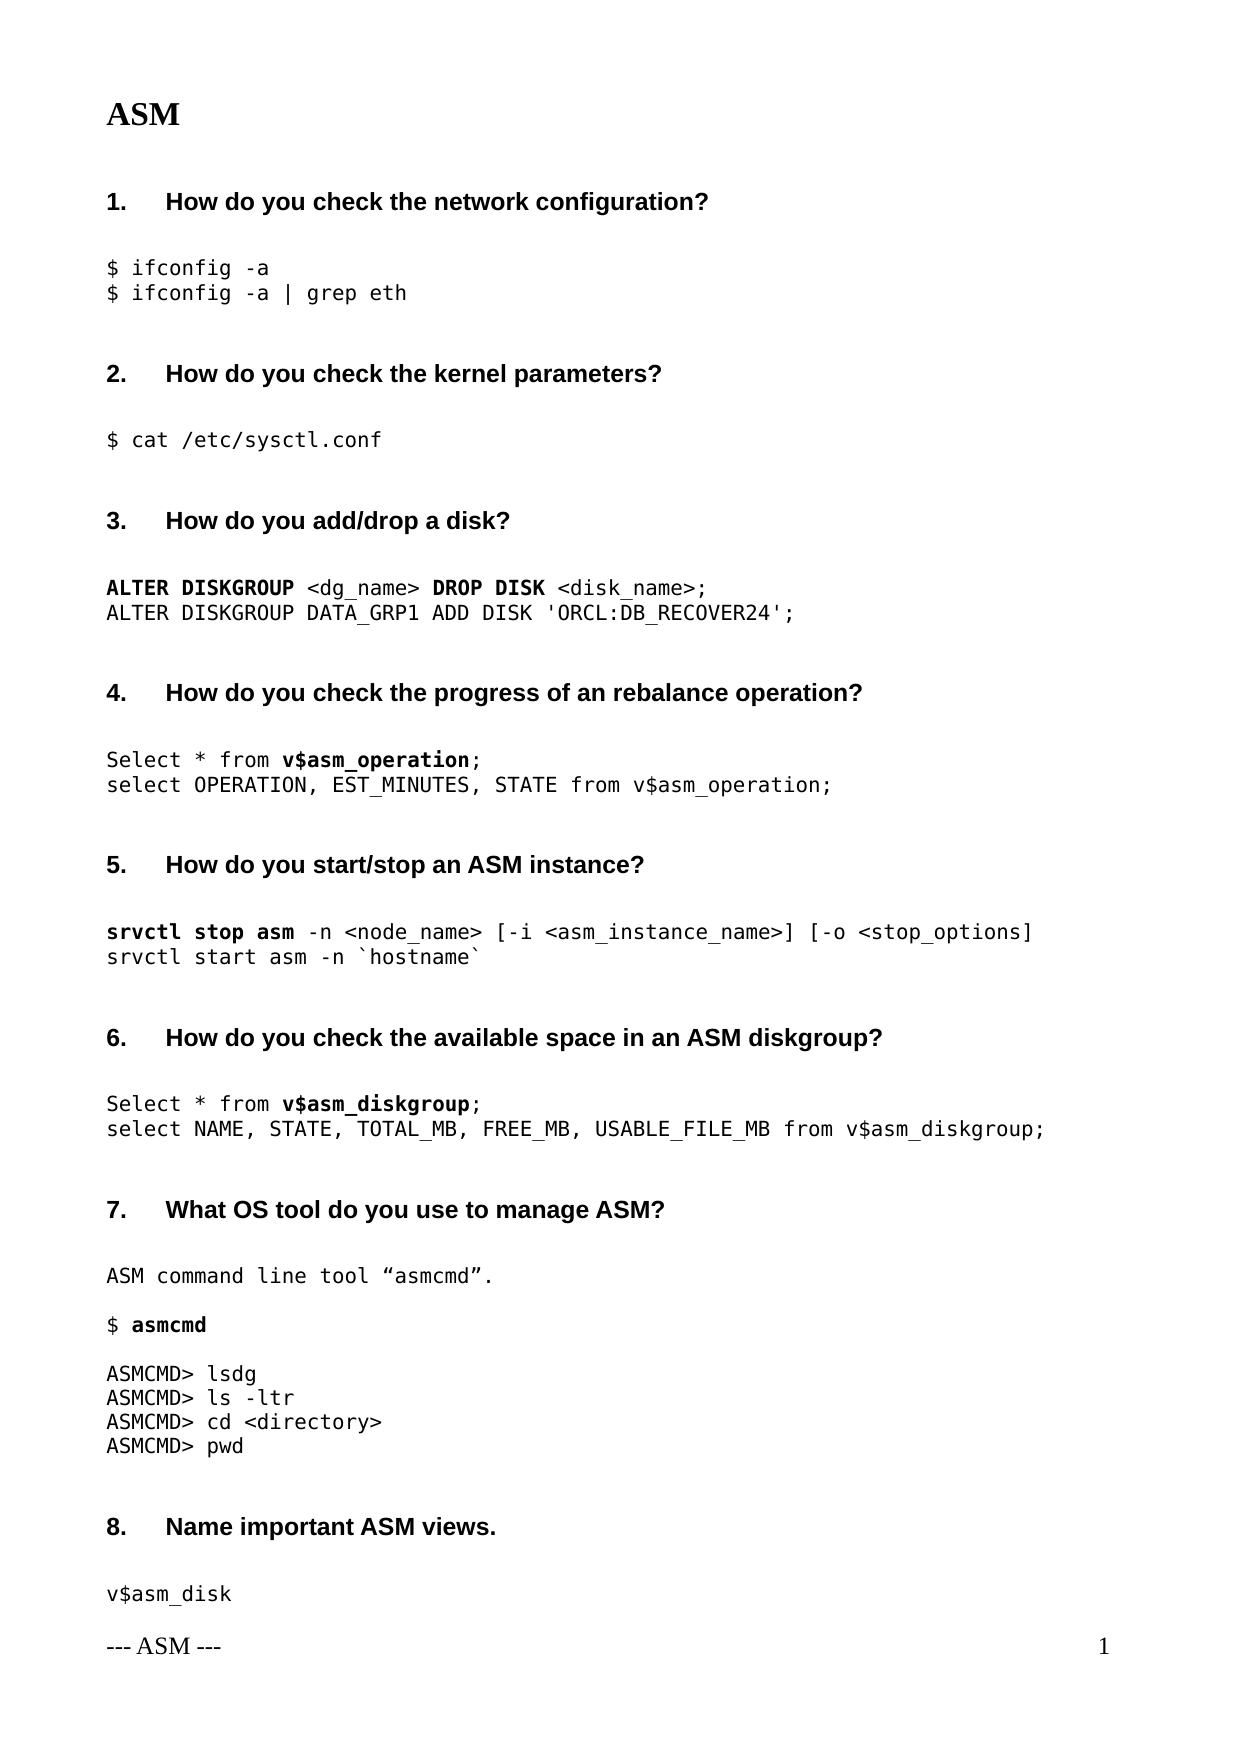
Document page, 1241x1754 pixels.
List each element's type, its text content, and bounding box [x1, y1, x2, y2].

subtitle How do you check the available space in an ASM diskgroup? [106, 1023, 1134, 1051]
text ALTER DISKGROUP DATA_GRP1 ADD DISK 'ORCL:DB_RECOVER24'; [106, 601, 1134, 625]
text ASMCMD> lsdg [106, 1362, 1134, 1386]
subtitle How do you check the kernel parameters? [106, 359, 1134, 387]
text Select * from v$asm_operation; [106, 748, 1134, 773]
text select NAME, STATE, TOTAL_MB, FREE_MB, USABLE_FILE_MB from v$asm_diskgroup; [106, 1117, 1134, 1141]
text ASMCMD> pwd [106, 1434, 1134, 1459]
text $ ifconfig -a | grep eth [106, 281, 1134, 305]
text $ cat /etc/sysctl.conf [106, 428, 1134, 453]
text $ asmcmd [106, 1313, 1134, 1337]
text $ ifconfig -a [106, 256, 1134, 281]
subtitle How do you add/drop a disk? [106, 506, 1134, 535]
text select OPERATION, EST_MINUTES, STATE from v$asm_operation; [106, 773, 1134, 797]
subtitle How do you check the progress of an rebalance operation? [106, 678, 1134, 707]
text ASM [106, 94, 1134, 133]
subtitle What OS tool do you use to manage ASM? [106, 1195, 1134, 1223]
text ASMCMD> ls -ltr [106, 1386, 1134, 1410]
text srvctl stop asm -n <node_name> [-i <asm_instance_name>] [-o <stop_options] [106, 920, 1134, 945]
text ASMCMD> cd <directory> [106, 1410, 1134, 1434]
subtitle How do you start/stop an ASM instance? [106, 851, 1134, 879]
subtitle Name important ASM views. [106, 1512, 1134, 1541]
text Select * from v$asm_diskgroup; [106, 1092, 1134, 1117]
text v$asm_disk [106, 1582, 1134, 1607]
text srvctl start asm -n `hostname` [106, 945, 1134, 969]
text ASM command line tool “asmcmd”. [106, 1264, 1134, 1289]
text ALTER DISKGROUP <dg_name> DROP DISK <disk_name>; [106, 576, 1134, 601]
subtitle How do you check the network configuration? [106, 187, 1134, 215]
